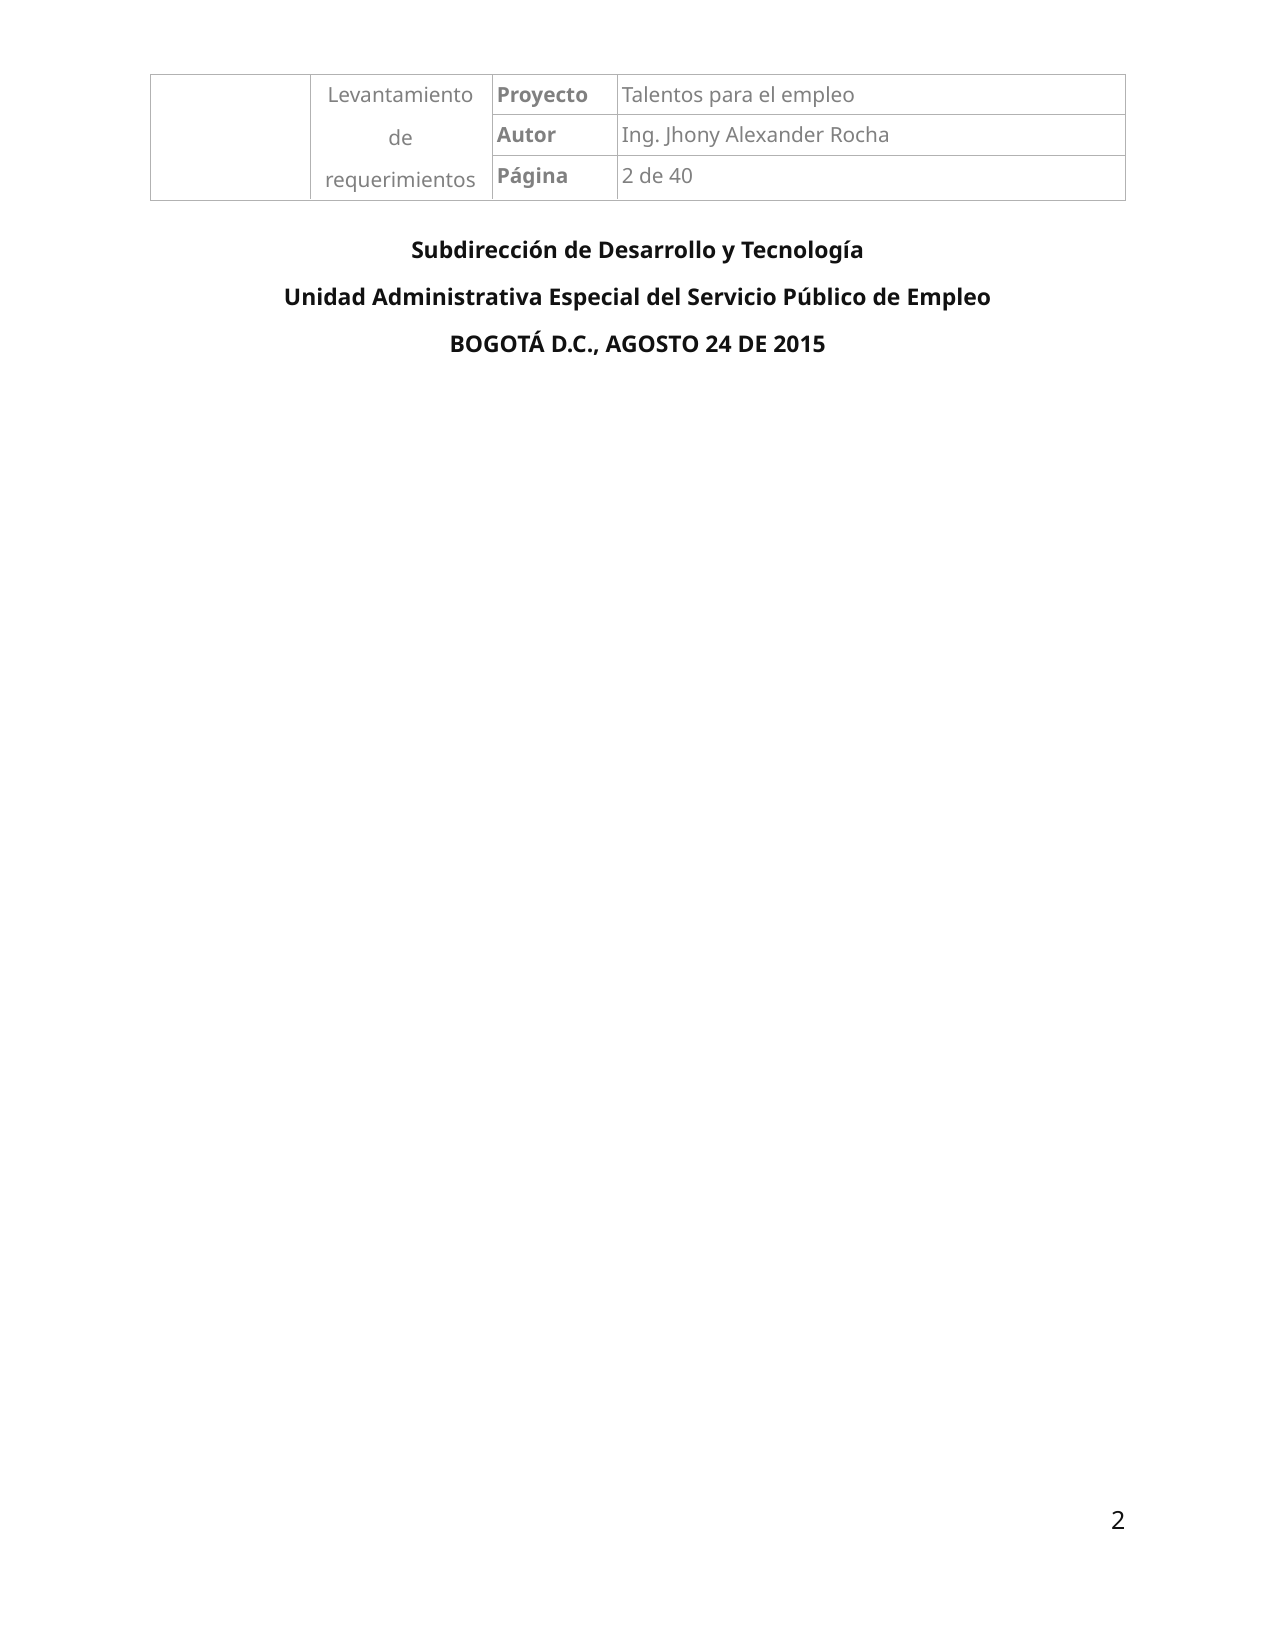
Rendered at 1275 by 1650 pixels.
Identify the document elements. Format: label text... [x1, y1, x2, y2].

text Unidad Administrativa Especial del Servicio Público de Empleo [150, 281, 1125, 312]
text BOGOTÁ D.C., AGOSTO 24 DE 2015 [150, 328, 1125, 359]
text Subdirección de Desarrollo y Tecnología [150, 234, 1125, 265]
